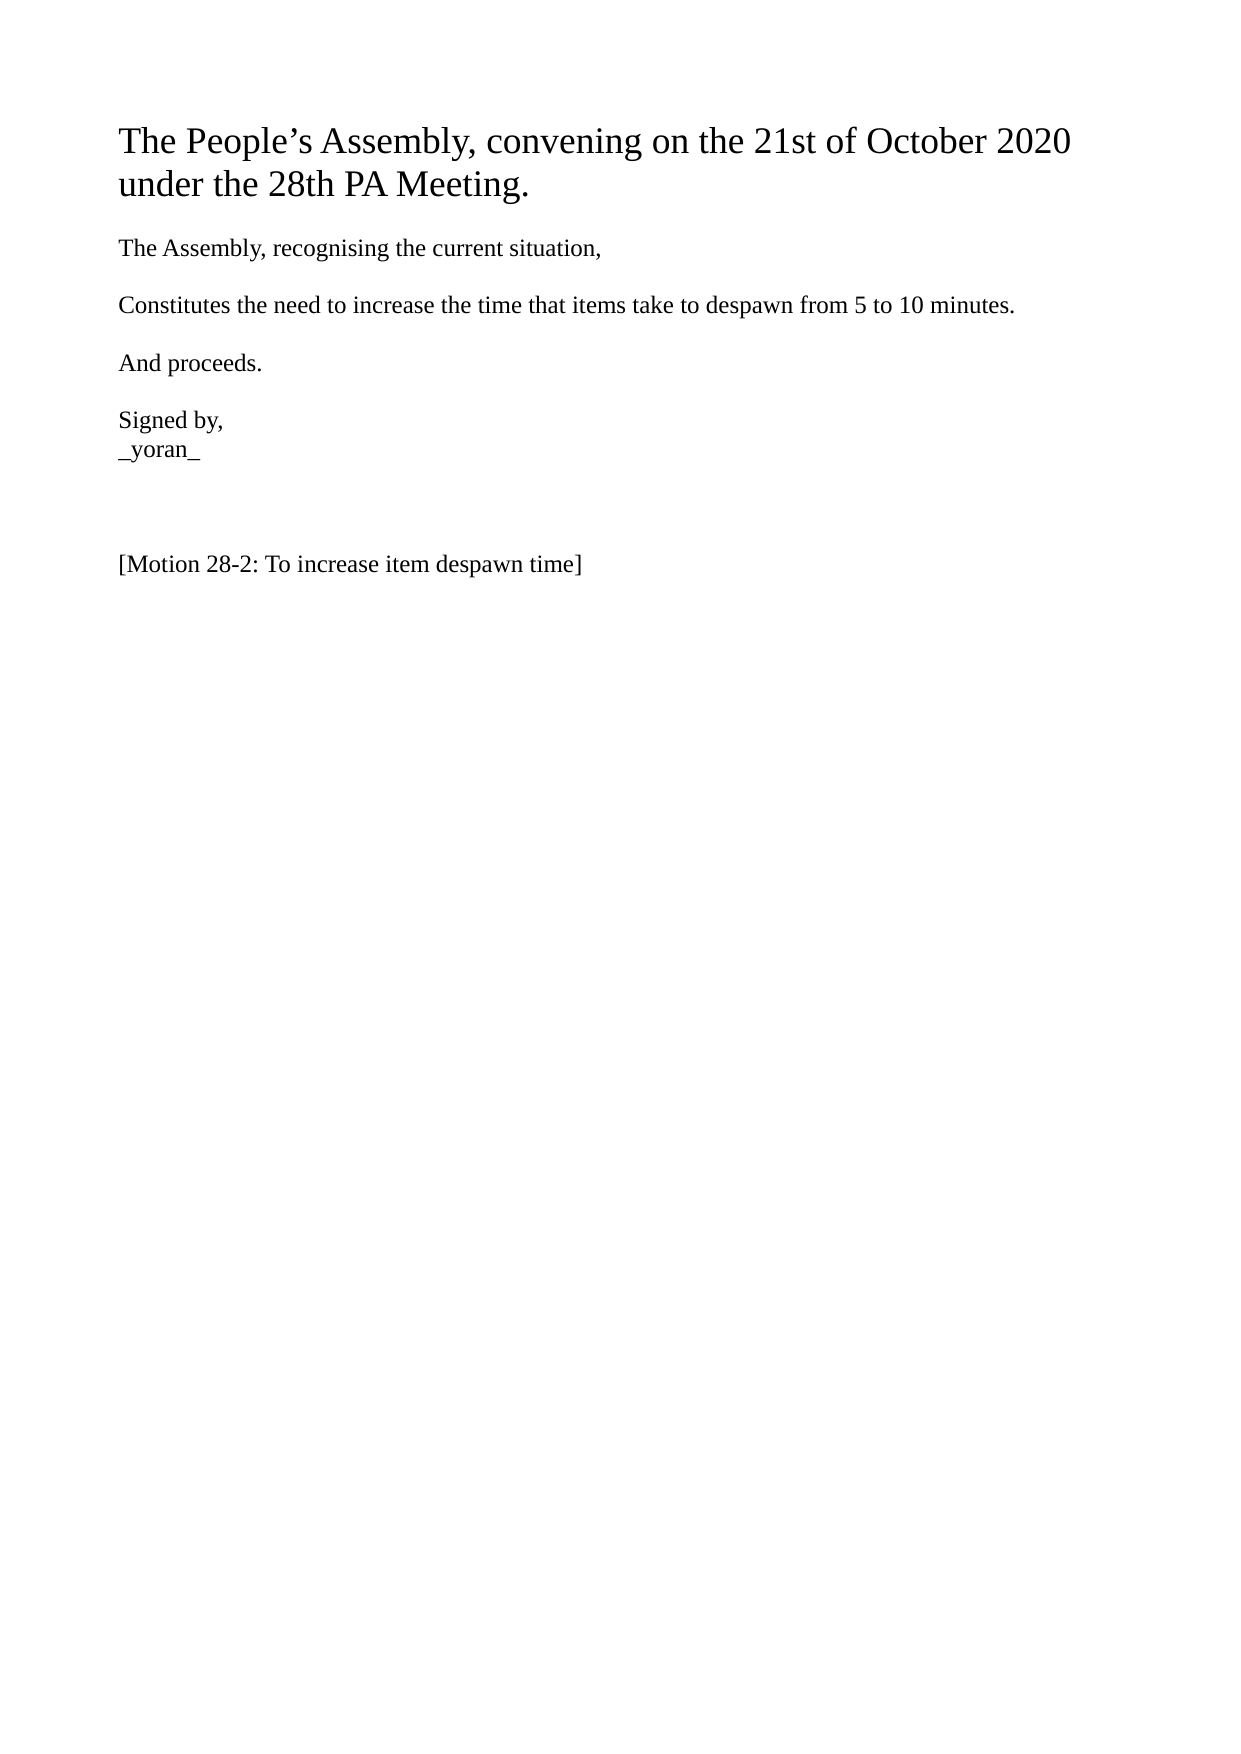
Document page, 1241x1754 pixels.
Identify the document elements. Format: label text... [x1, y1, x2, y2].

text Constitutes the need to increase the time that items take to despawn from 5 to 10 minutes. [118, 291, 1122, 319]
text And proceeds. [118, 348, 1122, 377]
text Signed by, [118, 406, 1122, 434]
text _yoran_ [118, 434, 1122, 463]
text The Assembly, recognising the current situation, [118, 233, 1122, 262]
text The People’s Assembly, convening on the 21st of October 2020 under the 28th PA Meeting. [118, 118, 1122, 204]
text [Motion 28-2: To increase item despawn time] [118, 549, 1122, 578]
